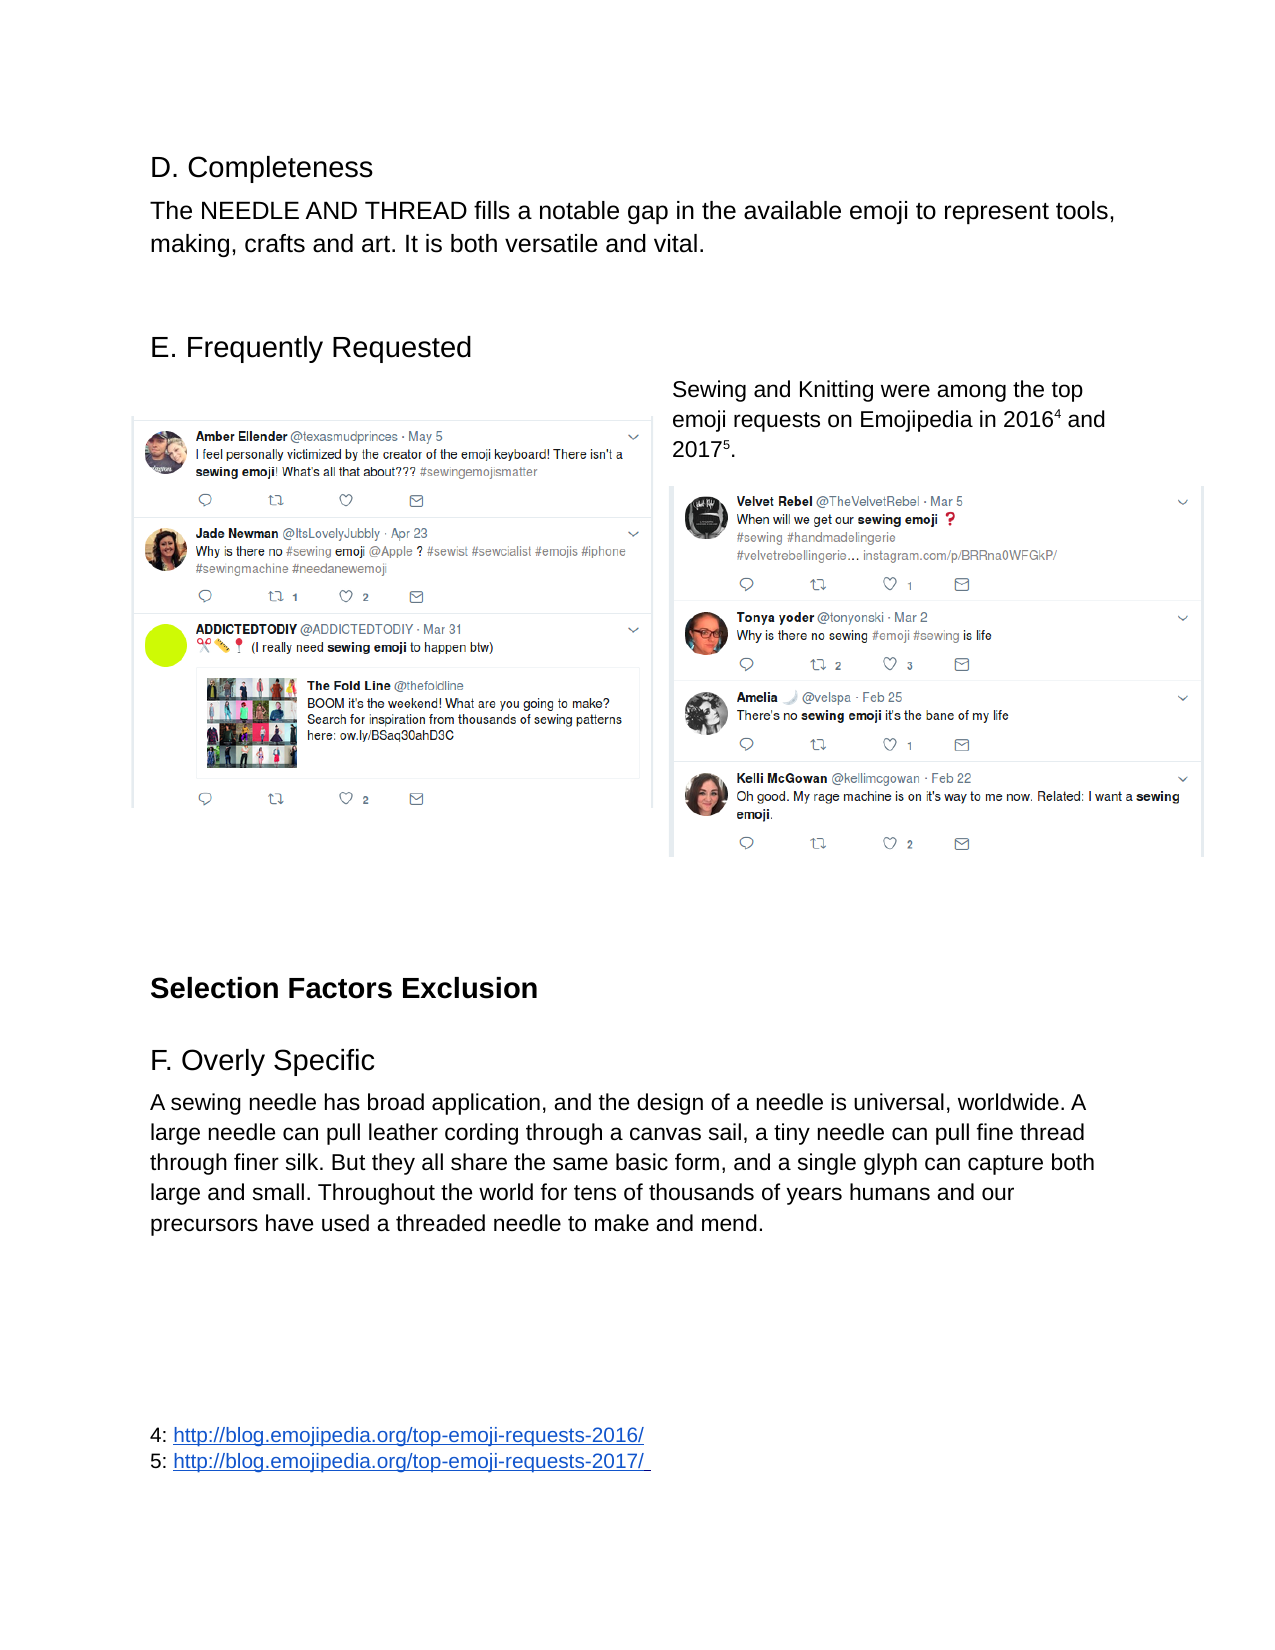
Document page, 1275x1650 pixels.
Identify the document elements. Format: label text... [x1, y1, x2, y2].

subtitle Selection Factors Exclusion [150, 972, 1125, 1005]
subtitle E. Frequently Requested [150, 330, 1125, 363]
text http://blog.emojipedia.org/top-emoji-requests-2016/ [150, 1421, 1125, 1447]
text http://blog.emojipedia.org/top-emoji-requests-2017/ [150, 1447, 1125, 1474]
text The NEEDLE AND THREAD fills a notable gap in the available emoji to represent tools, making, crafts and art. It is both versatile and vital. [150, 196, 1125, 258]
subtitle D. Completeness [150, 150, 1125, 183]
subtitle F. Overly Specific [150, 1043, 1125, 1076]
picture [131, 416, 654, 808]
text A sewing needle has broad application, and the design of a needle is universal, worldwide. A large needle can pull leather cording through a canvas sail, a tiny needle can pull fine thread through finer silk. But they all share the same basic form, and a single glyph can capture both large and small. Throughout the world for tens of thousands of years humans and our precursors have used a threaded needle to make and mend. [150, 1089, 1125, 1236]
text Sewing and Knitting were among the top emoji requests on Emojipedia in 2016 and 2017. [150, 376, 1125, 463]
picture [668, 486, 1204, 857]
